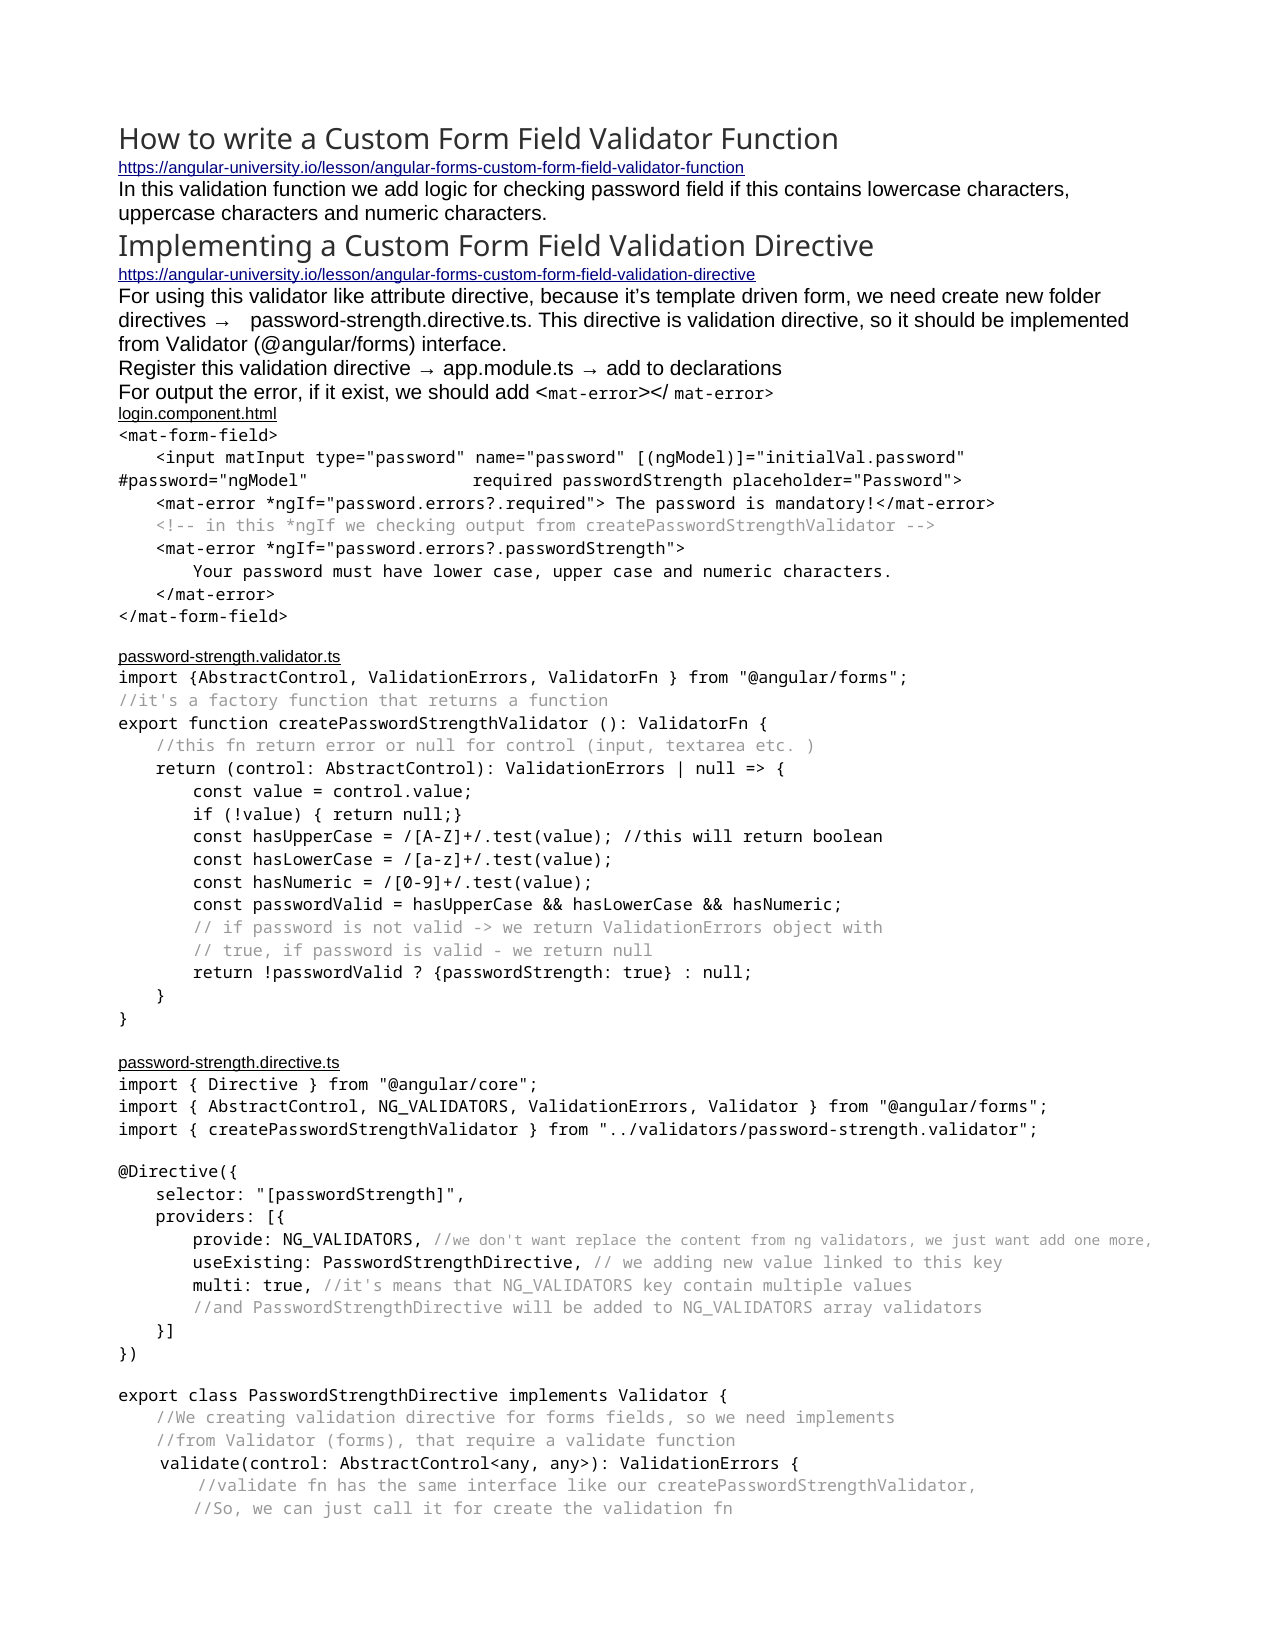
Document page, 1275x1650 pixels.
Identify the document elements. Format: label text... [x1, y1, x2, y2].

text }] [118, 1319, 1157, 1341]
text import {AbstractControl, ValidationErrors, ValidatorFn } from "@angular/forms"; [118, 666, 1157, 689]
text } [118, 1007, 1157, 1029]
text // if password is not valid -> we return ValidationErrors object with [118, 916, 1157, 938]
text //We creating validation directive for forms fields, so we need implements [118, 1406, 1157, 1429]
text For using this validator like attribute directive, because it’s template driven form, we need create new folder directives → password-strength.directive.ts. This directive is validation directive, so it should be implemented from Validator (@angular/forms) interface. [118, 284, 1157, 356]
text provide: NG_VALIDATORS, //we don't want replace the content from ng validators, we just want add one more, [118, 1228, 1157, 1251]
text How to write a Custom Form Field Validator Function [118, 118, 1157, 158]
text <input matInput type="password" name="password" [(ngModel)]="initialVal.password" #password="ngModel" required passwordStrength placeholder="Password"> [118, 446, 1157, 491]
text //from Validator (forms), that require a validate function [118, 1429, 1157, 1451]
text password-strength.validator.ts [118, 647, 1157, 666]
text </mat-form-field> [118, 605, 1157, 628]
text <mat-form-field> [118, 423, 1157, 446]
text https://angular-university.io/lesson/angular-forms-custom-form-field-validation-directive [118, 264, 1157, 284]
text import { Directive } from "@angular/core"; [118, 1072, 1157, 1095]
text <mat-error *ngIf="password.errors?.required"> The password is mandatory!</mat-error> [118, 491, 1157, 514]
text Register this validation directive → app.module.ts → add to declarations [118, 356, 1157, 379]
text @Directive({ [118, 1160, 1157, 1182]
text export function createPasswordStrengthValidator (): ValidatorFn { [118, 711, 1157, 734]
text return (control: AbstractControl): ValidationErrors | null => { [118, 757, 1157, 779]
text export class PasswordStrengthDirective implements Validator { [118, 1383, 1157, 1406]
text </mat-error> [118, 582, 1157, 605]
text }) [118, 1341, 1157, 1364]
text https://angular-university.io/lesson/angular-forms-custom-form-field-validator-function [118, 158, 1157, 177]
text login.component.html [118, 404, 1157, 423]
text return !passwordValid ? {passwordStrength: true} : null; [118, 961, 1157, 984]
text password-strength.directive.ts [118, 1053, 1157, 1072]
text //and PasswordStrengthDirective will be added to NG_VALIDATORS array validators [118, 1296, 1157, 1319]
text const passwordValid = hasUpperCase && hasLowerCase && hasNumeric; [118, 893, 1157, 916]
text <mat-error *ngIf="password.errors?.passwordStrength"> [118, 537, 1157, 559]
text <!-- in this *ngIf we checking output from createPasswordStrengthValidator --> [118, 514, 1157, 537]
text Implementing a Custom Form Field Validation Directive [118, 225, 1157, 264]
text validate(control: AbstractControl<any, any>): ValidationErrors { [118, 1451, 1157, 1474]
text //So, we can just call it for create the validation fn [118, 1497, 1157, 1519]
text const hasLowerCase = /[a-z]+/.test(value); [118, 848, 1157, 870]
text const value = control.value; [118, 779, 1157, 802]
text providers: [{ [118, 1205, 1157, 1228]
text const hasUpperCase = /[A-Z]+/.test(value); //this will return boolean [118, 825, 1157, 848]
text } [118, 984, 1157, 1007]
text import { createPasswordStrengthValidator } from "../validators/password-strength.validator"; [118, 1118, 1157, 1141]
text For output the error, if it exist, we should add <mat-error></ mat-error> [118, 379, 1157, 404]
text import { AbstractControl, NG_VALIDATORS, ValidationErrors, Validator } from "@angular/forms"; [118, 1095, 1157, 1118]
text //this fn return error or null for control (input, textarea etc. ) [118, 734, 1157, 757]
text const hasNumeric = /[0-9]+/.test(value); [118, 870, 1157, 893]
text In this validation function we add logic for checking password field if this contains lowercase characters, uppercase characters and numeric characters. [118, 177, 1157, 225]
text // true, if password is valid - we return null [118, 938, 1157, 961]
text //validate fn has the same interface like our createPasswordStrengthValidator, [118, 1474, 1157, 1497]
text Your password must have lower case, upper case and numeric characters. [118, 559, 1157, 582]
text useExisting: PasswordStrengthDirective, // we adding new value linked to this key [118, 1251, 1157, 1273]
text selector: "[passwordStrength]", [118, 1182, 1157, 1205]
text multi: true, //it's means that NG_VALIDATORS key contain multiple values [118, 1273, 1157, 1296]
text if (!value) { return null;} [118, 802, 1157, 825]
text //it's a factory function that returns a function [118, 689, 1157, 711]
